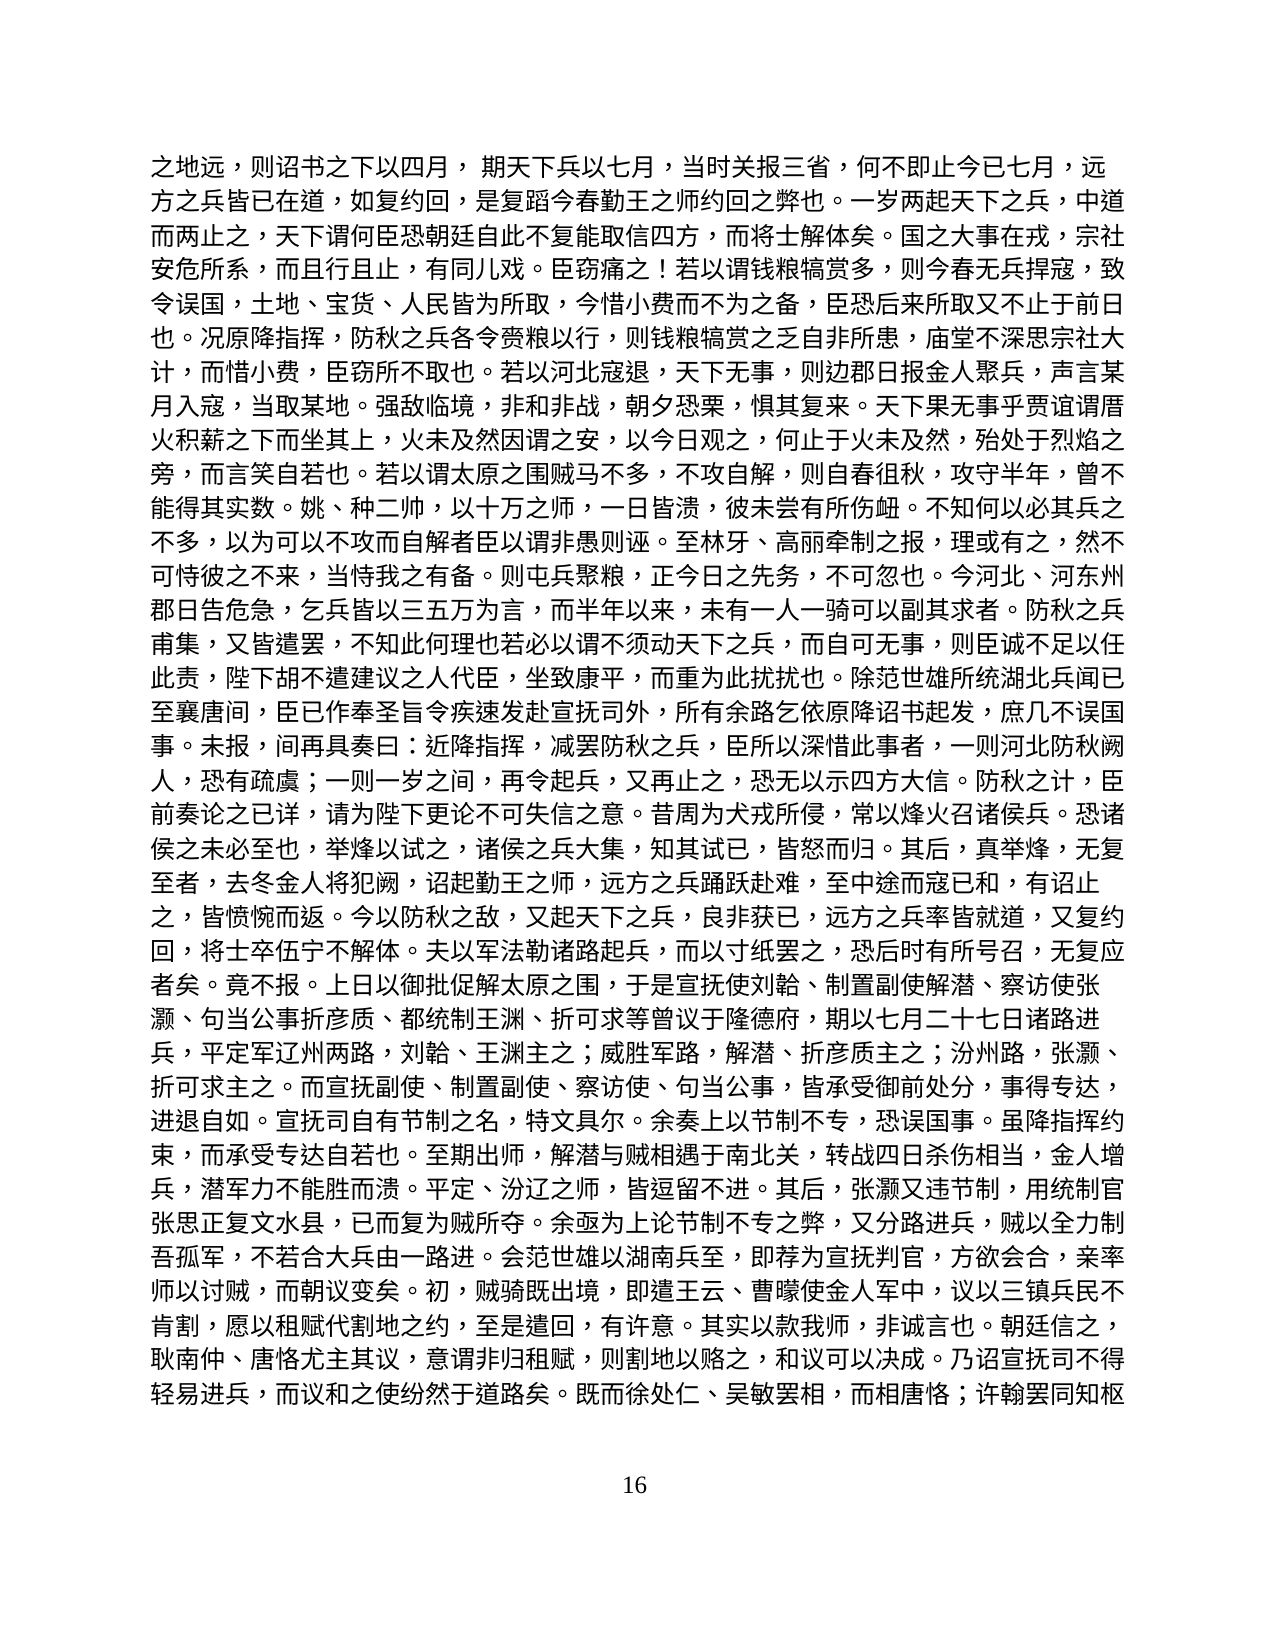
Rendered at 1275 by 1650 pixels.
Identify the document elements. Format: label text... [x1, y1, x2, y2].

text 之地远，则诏书之下以四月， 期天下兵以七月，当时关报三省，何不即止今已七月，远方之兵皆已在道，如复约回，是复蹈今春勤王之师约回之弊也。一岁两起天下之兵，中道而两止之，天下谓何臣恐朝廷自此不复能取信四方，而将士解体矣。国之大事在戎，宗社安危所系，而且行且止，有同儿戏。臣窃痛之！若以谓钱粮犒赏多，则今春无兵捍寇，致令误国，土地、宝货、人民皆为所取，今惜小费而不为之备，臣恐后来所取又不止于前日也。况原降指挥，防秋之兵各令赍粮以行，则钱粮犒赏之乏自非所患，庙堂不深思宗社大计，而惜小费，臣窃所不取也。若以河北寇退，天下无事，则边郡日报金人聚兵，声言某月入寇，当取某地。强敌临境，非和非战，朝夕恐栗，惧其复来。天下果无事乎贾谊谓厝火积薪之下而坐其上，火未及然因谓之安，以今日观之，何止于火未及然，殆处于烈焰之旁，而言笑自若也。若以谓太原之围贼马不多，不攻自解，则自春徂秋，攻守半年，曾不能得其实数。姚、种二帅，以十万之师，一日皆溃，彼未尝有所伤衄。不知何以必其兵之不多，以为可以不攻而自解者臣以谓非愚则诬。至林牙、高丽牵制之报，理或有之，然不可恃彼之不来，当恃我之有备。则屯兵聚粮，正今日之先务，不可忽也。今河北、河东州郡日告危急，乞兵皆以三五万为言，而半年以来，未有一人一骑可以副其求者。防秋之兵甫集，又皆遣罢，不知此何理也若必以谓不须动天下之兵，而自可无事，则臣诚不足以任此责，陛下胡不遣建议之人代臣，坐致康平，而重为此扰扰也。除范世雄所统湖北兵闻已至襄唐间，臣已作奉圣旨令疾速发赴宣抚司外，所有余路乞依原降诏书起发，庶几不误国事。未报，间再具奏曰：近降指挥，减罢防秋之兵，臣所以深惜此事者，一则河北防秋阙人，恐有疏虞；一则一岁之间，再令起兵，又再止之，恐无以示四方大信。防秋之计，臣前奏论之已详，请为陛下更论不可失信之意。昔周为犬戎所侵，常以烽火召诸侯兵。恐诸侯之未必至也，举烽以试之，诸侯之兵大集，知其试已，皆怒而归。其后，真举烽，无复至者，去冬金人将犯阙，诏起勤王之师，远方之兵踊跃赴难，至中途而寇已和，有诏止之，皆愤惋而返。今以防秋之敌，又起天下之兵，良非获已，远方之兵率皆就道，又复约回，将士卒伍宁不解体。夫以军法勒诸路起兵，而以寸纸罢之，恐后时有所号召，无复应者矣。竟不报。上日以御批促解太原之围，于是宣抚使刘韐、制置副使解潜、察访使张灏、句当公事折彦质、都统制王渊、折可求等曾议于隆德府，期以七月二十七日诸路进兵，平定军辽州两路，刘韐、王渊主之；威胜军路，解潜、折彦质主之；汾州路，张灏、折可求主之。而宣抚副使、制置副使、察访使、句当公事，皆承受御前处分，事得专达，进退自如。宣抚司自有节制之名，特文具尔。余奏上以节制不专，恐误国事。虽降指挥约束，而承受专达自若也。至期出师，解潜与贼相遇于南北关，转战四日杀伤相当，金人增兵，潜军力不能胜而溃。平定、汾辽之师，皆逗留不进。其后，张灏又违节制，用统制官张思正复文水县，已而复为贼所夺。余亟为上论节制不专之弊，又分路进兵，贼以全力制吾孤军，不若合大兵由一路进。会范世雄以湖南兵至，即荐为宣抚判官，方欲会合，亲率师以讨贼，而朝议变矣。初，贼骑既出境，即遣王云、曹曚使金人军中，议以三镇兵民不肯割，愿以租赋代割地之约，至是遣回，有许意。其实以款我师，非诚言也。朝廷信之，耿南仲、唐恪尤主其议，意谓非归租赋，则割地以赂之，和议可以决成。乃诏宣抚司不得轻易进兵，而议和之使纷然于道路矣。既而徐处仁、吴敏罢相，而相唐恪；许翰罢同知枢 [150, 150, 1125, 1410]
